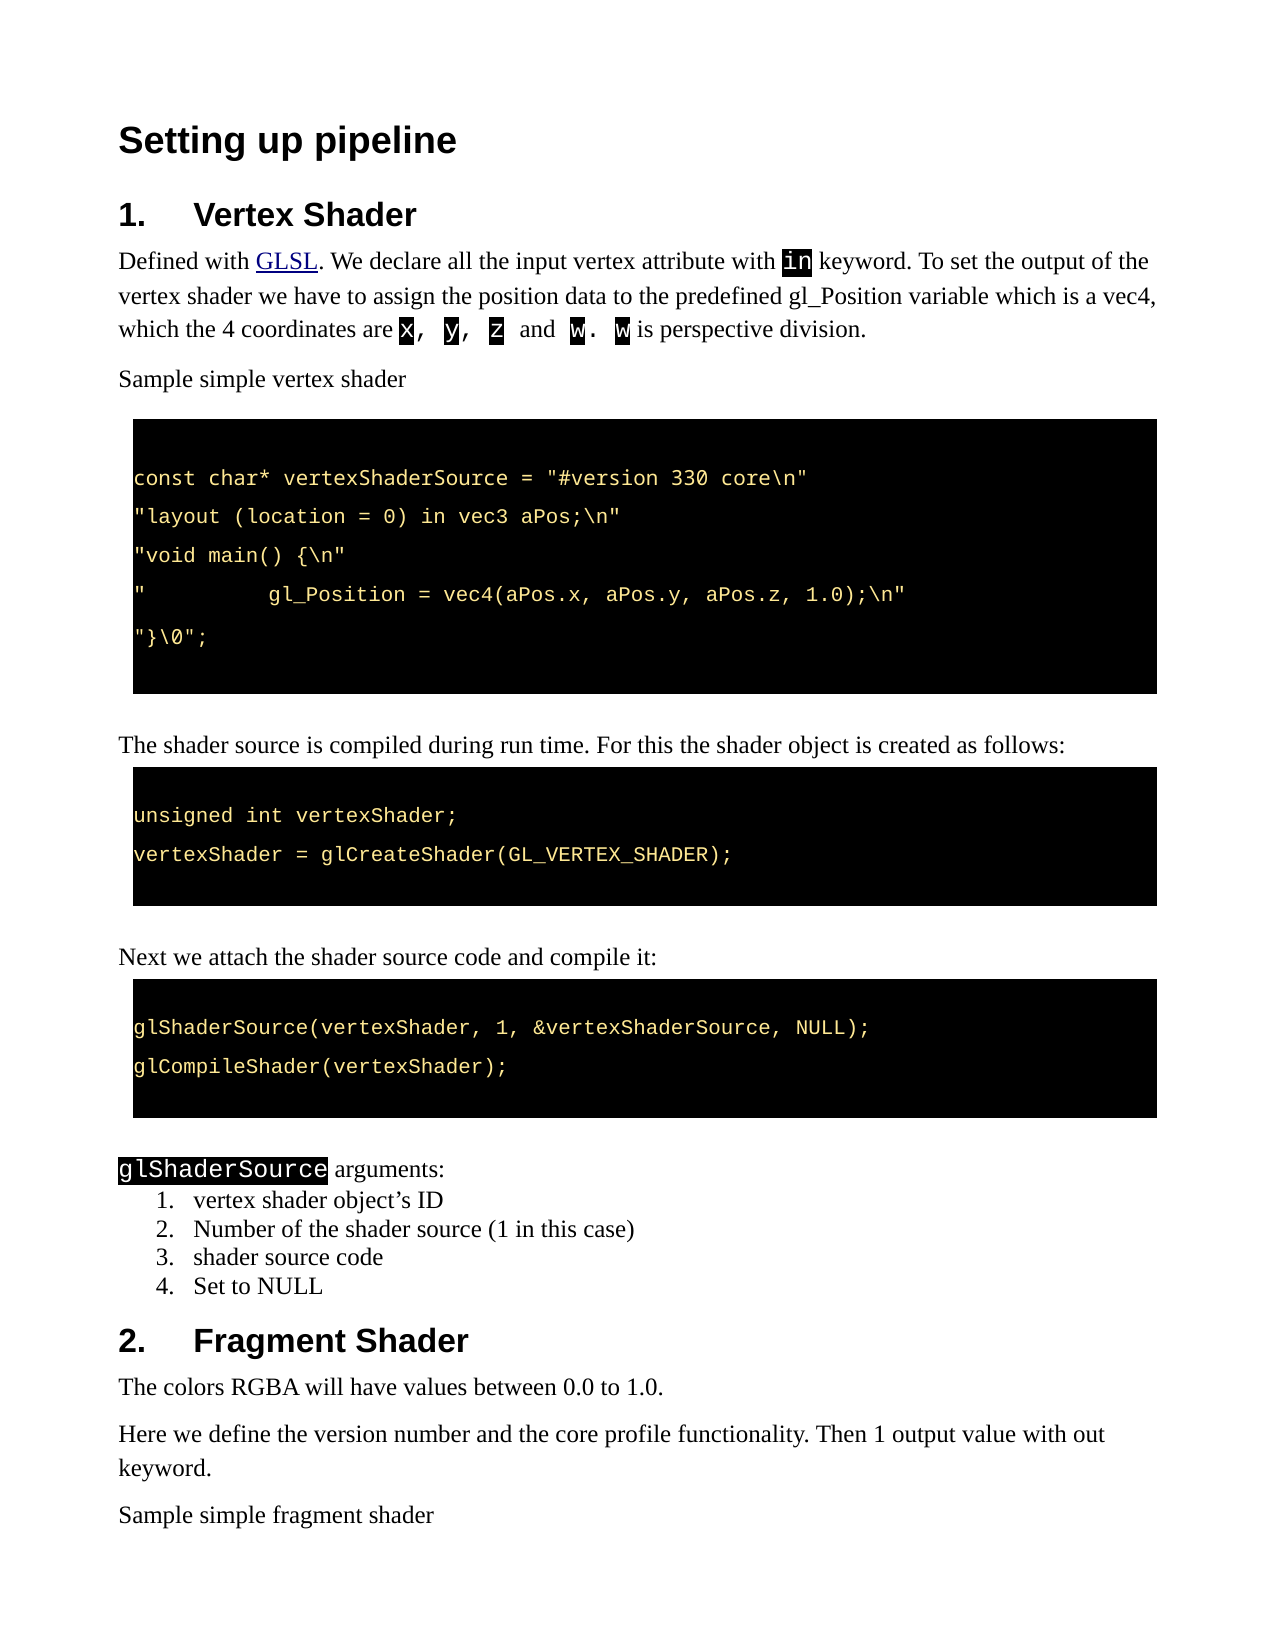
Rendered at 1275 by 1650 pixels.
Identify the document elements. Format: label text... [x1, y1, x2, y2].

text " gl_Position = vec4(aPos.x, aPos.y, aPos.z, 1.0);\n" [133, 584, 1157, 607]
text vertexShader = glCreateShader(GL_VERTEX_SHADER); [133, 844, 1157, 868]
text glShaderSource(vertexShader, 1, &vertexShaderSource, NULL); [133, 1017, 1157, 1041]
text Defined with GLSL. We declare all the input vertex attribute with in keyword. To set the output of the vertex shader we have to assign the position data to the predefined gl_Position variable which is a vec4, which the 4 coordinates are x, y, z and w. w is perspective division. [118, 246, 1157, 345]
text Sample simple fragment shader [118, 1500, 1157, 1529]
list Set to NULL [156, 1271, 1157, 1300]
text glCompileShader(vertexShader); [133, 1056, 1157, 1080]
text The shader source is compiled during run time. For this the shader object is created as follows: [118, 730, 1157, 759]
list Number of the shader source (1 in this case) [156, 1214, 1157, 1242]
text unsigned int vertexShader; [133, 805, 1157, 829]
subtitle Setting up pipeline [118, 118, 1157, 162]
list shader source code [156, 1242, 1157, 1271]
text Sample simple vertex shader [118, 364, 1157, 393]
text Next we attach the shader source code and compile it: [118, 942, 1157, 971]
text Here we define the version number and the core profile functionality. Then 1 output value with out keyword. [118, 1419, 1157, 1481]
text The colors RGBA will have values between 0.0 to 1.0. [118, 1372, 1157, 1401]
subtitle Fragment Shader [118, 1321, 1157, 1359]
text "}\0"; [133, 622, 1157, 651]
subtitle Vertex Shader [118, 195, 1157, 234]
text "layout (location = 0) in vec3 aPos;\n" [133, 506, 1157, 530]
text glShaderSource arguments: [118, 1154, 1157, 1185]
text "void main() {\n" [133, 545, 1157, 569]
list vertex shader object’s ID [156, 1185, 1157, 1214]
text const char* vertexShaderSource = "#version 330 core\n" [133, 463, 1157, 491]
